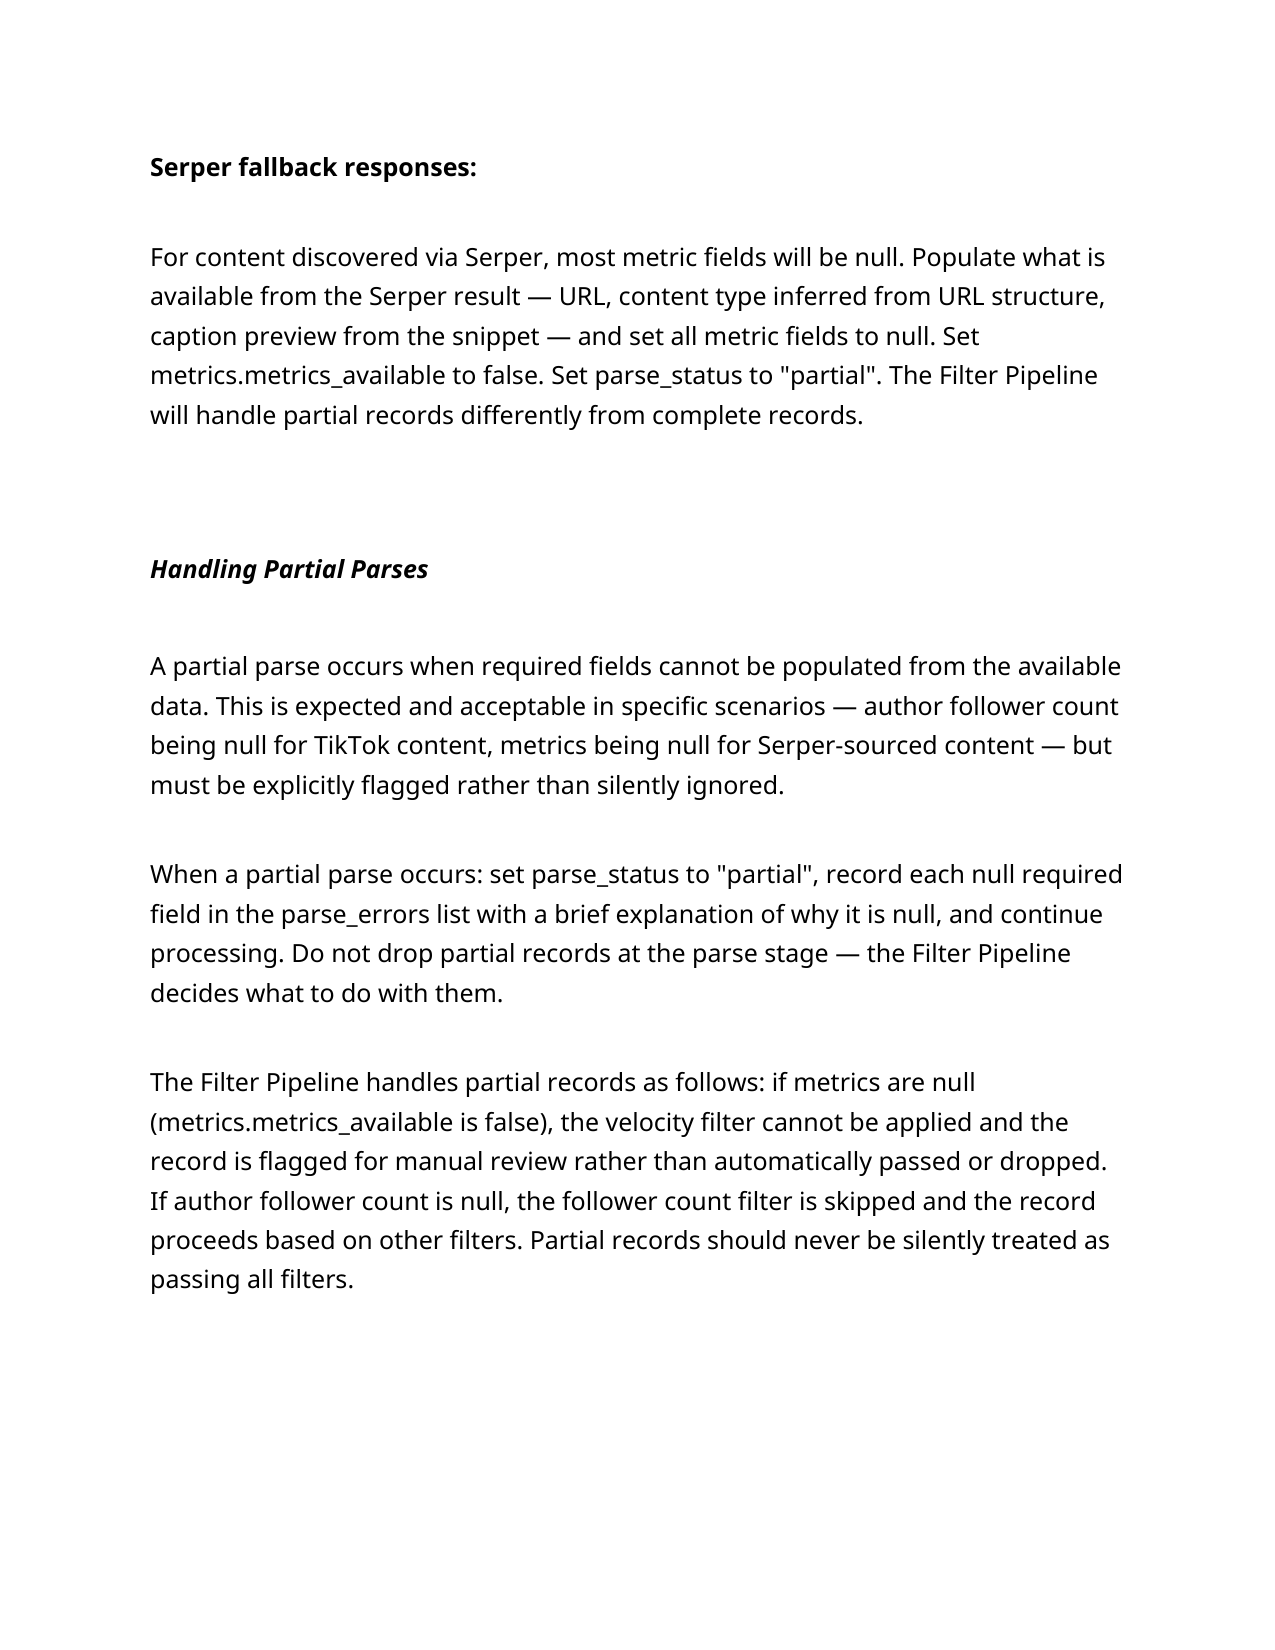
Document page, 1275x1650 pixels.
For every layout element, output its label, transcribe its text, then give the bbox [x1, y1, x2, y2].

text A partial parse occurs when required fields cannot be populated from the available data. This is expected and acceptable in specific scenarios — author follower count being null for TikTok content, metrics being null for Serper-sourced content — but must be explicitly flagged rather than silently ignored. [150, 649, 1125, 801]
text The Filter Pipeline handles partial records as follows: if metrics are null (metrics.metrics_available is false), the velocity filter cannot be applied and the record is flagged for manual review rather than automatically passed or dropped. If author follower count is null, the follower count filter is skipped and the record proceeds based on other filters. Partial records should never be silently treated as passing all filters. [150, 1065, 1125, 1296]
text Serper fallback responses: [150, 150, 1125, 184]
text For content discovered via Serper, most metric fields will be null. Populate what is available from the Serper result — URL, content type inferred from URL structure, caption preview from the snippet — and set all metric fields to null. Set metrics.metrics_available to false. Set parse_status to "partial". The Filter Pipeline will handle partial records differently from complete records. [150, 239, 1125, 431]
subtitle Handling Partial Parses [150, 551, 1125, 585]
text When a partial parse occurs: set parse_status to "partial", record each null required field in the parse_errors list with a brief explanation of why it is null, and continue processing. Do not drop partial records at the parse stage — the Filter Pipeline decides what to do with them. [150, 857, 1125, 1009]
